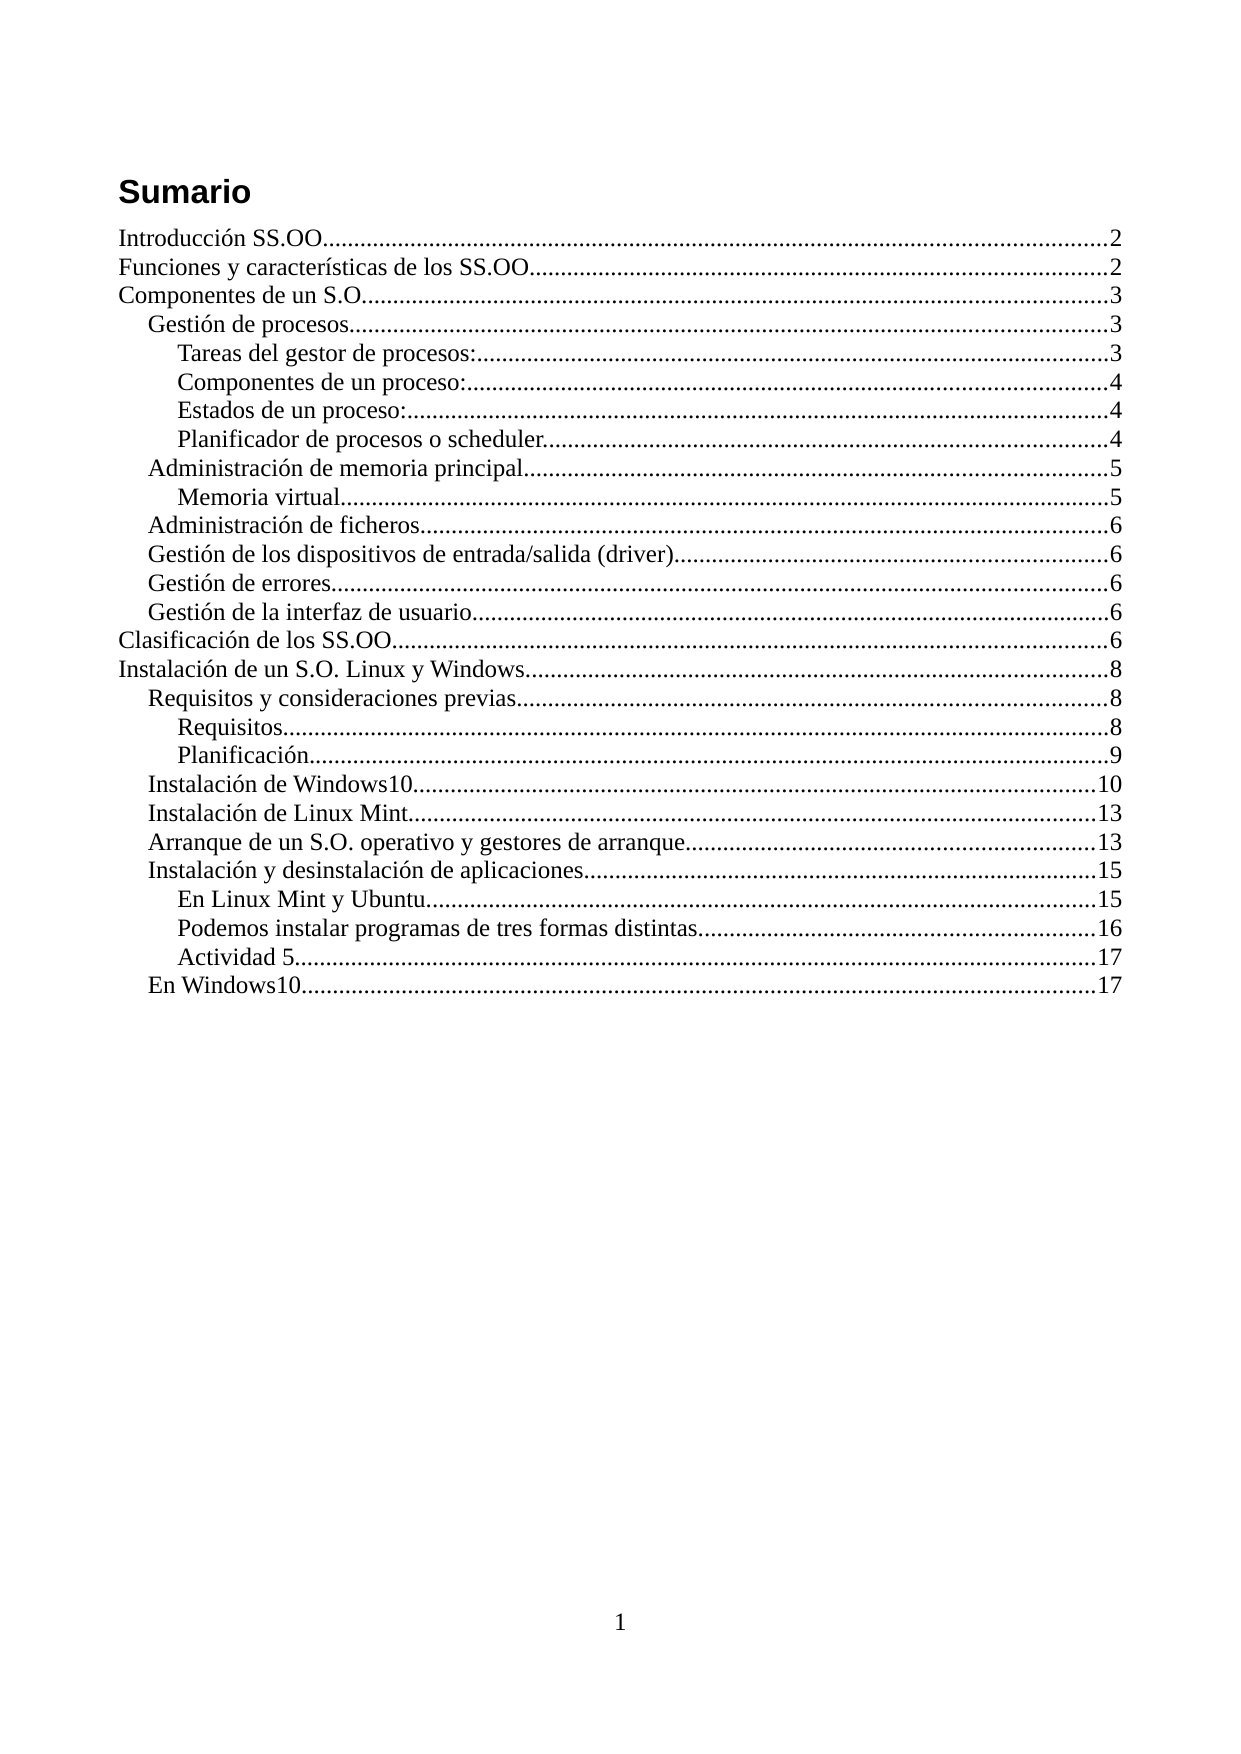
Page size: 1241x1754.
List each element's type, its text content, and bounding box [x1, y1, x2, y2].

text Clasificación de los SS.OO. 6 [118, 625, 1122, 654]
text Gestión de la interfaz de usuario. 6 [148, 597, 1122, 625]
text Gestión de errores. 6 [148, 568, 1122, 597]
text Instalación de un S.O. Linux y Windows. 8 [118, 654, 1122, 683]
text Requisitos y consideraciones previas. 8 [148, 683, 1122, 712]
text Administración de ficheros 6 [148, 510, 1122, 539]
text Estados de un proceso: 4 [177, 395, 1122, 424]
text Tareas del gestor de procesos: 3 [177, 338, 1122, 367]
text Gestión de los dispositivos de entrada/salida (driver) 6 [148, 539, 1122, 568]
text Actividad 5 17 [177, 942, 1122, 970]
text Gestión de procesos 3 [148, 309, 1122, 338]
text Planificación. 9 [177, 740, 1122, 769]
text Componentes de un proceso: 4 [177, 367, 1122, 395]
subtitle Sumario [118, 172, 1122, 210]
text En Linux Mint y Ubuntu. 15 [177, 884, 1122, 913]
text Memoria virtual 5 [177, 482, 1122, 510]
text Administración de memoria principal 5 [148, 453, 1122, 482]
text Instalación y desinstalación de aplicaciones. 15 [148, 855, 1122, 884]
text Componentes de un S.O. 3 [118, 280, 1122, 309]
text Podemos instalar programas de tres formas distintas. 16 [177, 913, 1122, 942]
text En Windows10 17 [148, 970, 1122, 999]
text Instalación de Linux Mint 13 [148, 798, 1122, 827]
text Planificador de procesos o scheduler. 4 [177, 424, 1122, 453]
text Requisitos. 8 [177, 712, 1122, 740]
text Introducción SS.OO. 2 [118, 223, 1122, 252]
text Arranque de un S.O. operativo y gestores de arranque. 13 [148, 827, 1122, 855]
text Instalación de Windows10 10 [148, 769, 1122, 798]
text Funciones y características de los SS.OO. 2 [118, 252, 1122, 280]
